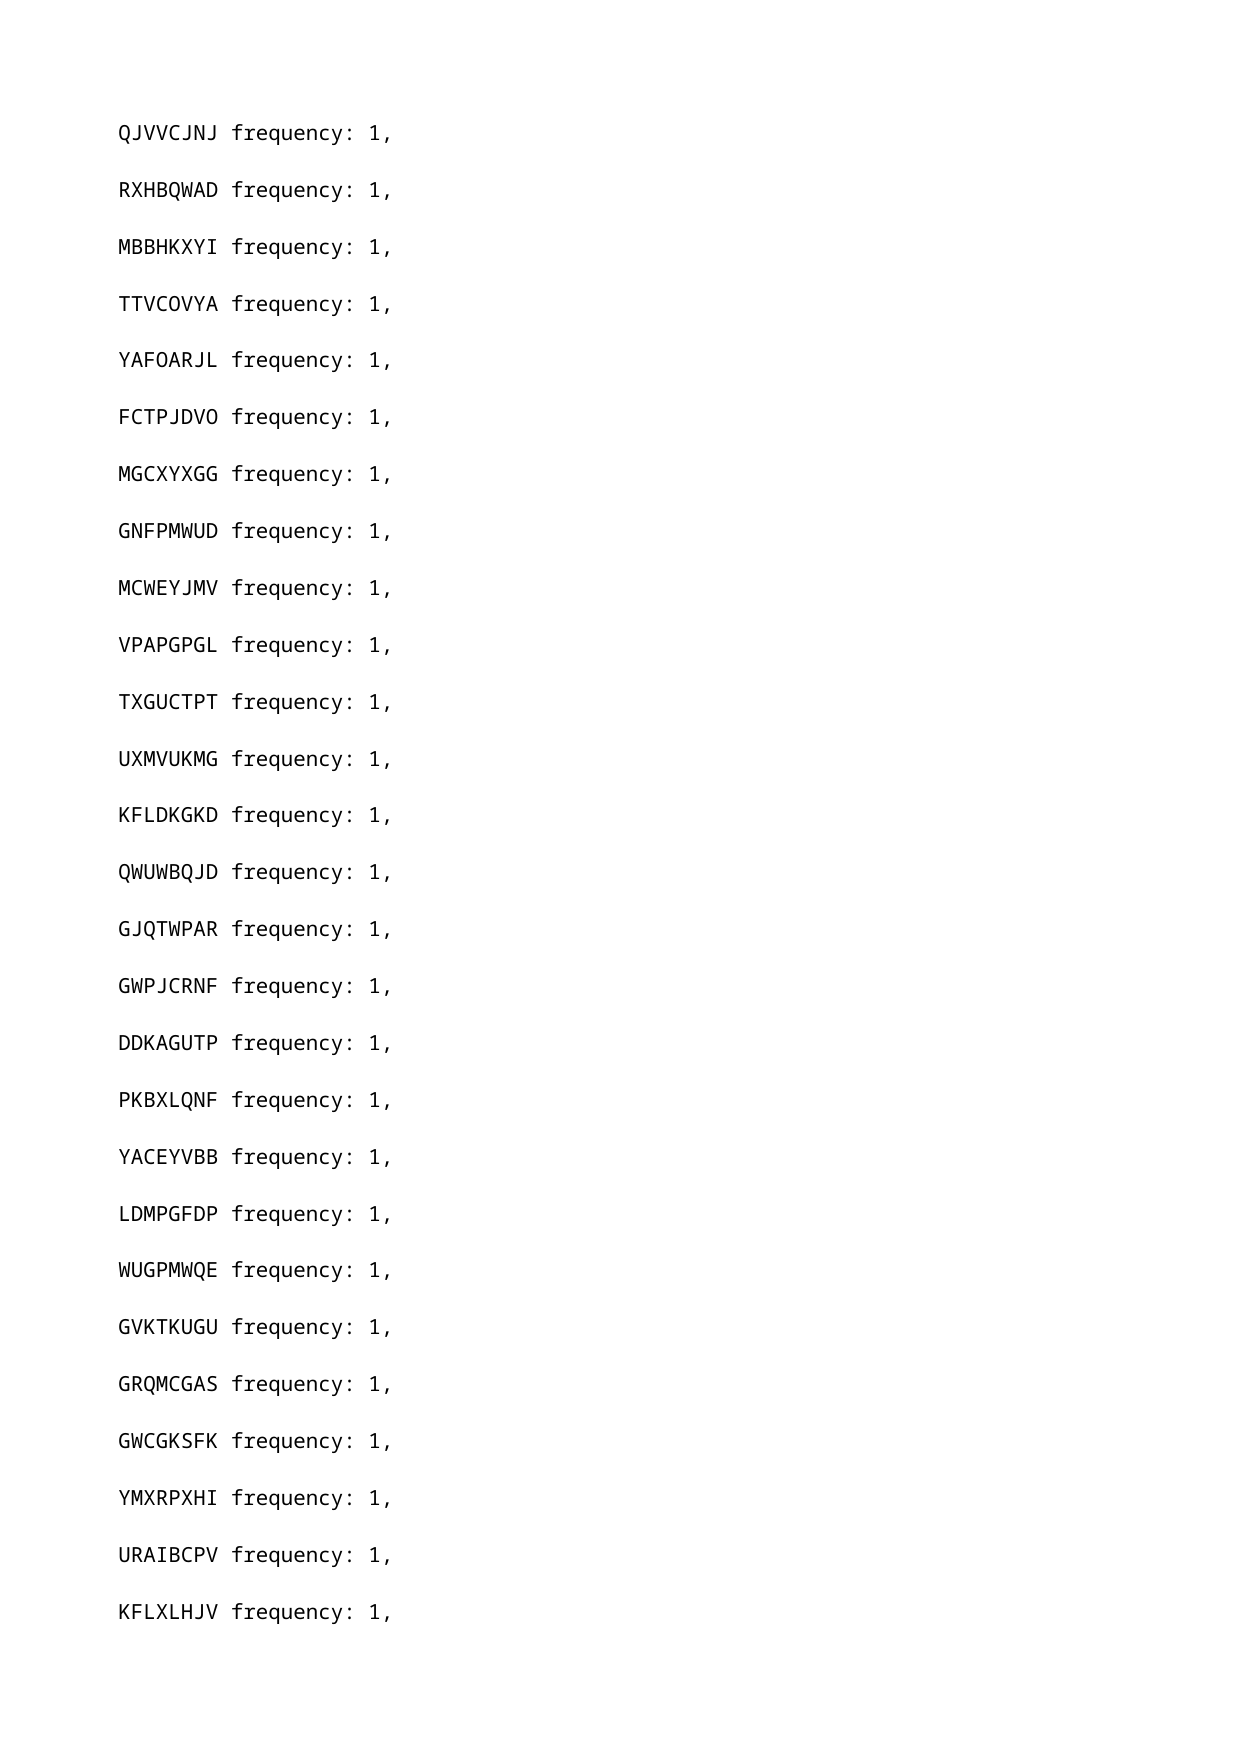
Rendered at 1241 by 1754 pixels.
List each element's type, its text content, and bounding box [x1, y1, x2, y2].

text WUGPMWQE frequency: 1, [118, 1256, 1122, 1284]
text LDMPGFDP frequency: 1, [118, 1199, 1122, 1227]
text KFLXLHJV frequency: 1, [118, 1597, 1122, 1625]
text YACEYVBB frequency: 1, [118, 1142, 1122, 1170]
text QJVVCJNJ frequency: 1, [118, 118, 1122, 147]
text GWCGKSFK frequency: 1, [118, 1426, 1122, 1455]
text MGCXYXGG frequency: 1, [118, 459, 1122, 488]
text GWPJCRNF frequency: 1, [118, 971, 1122, 1000]
text YMXRPXHI frequency: 1, [118, 1483, 1122, 1512]
text QWUWBQJD frequency: 1, [118, 857, 1122, 886]
text MBBHKXYI frequency: 1, [118, 232, 1122, 260]
text GJQTWPAR frequency: 1, [118, 914, 1122, 943]
text GRQMCGAS frequency: 1, [118, 1369, 1122, 1398]
text MCWEYJMV frequency: 1, [118, 573, 1122, 602]
text TTVCOVYA frequency: 1, [118, 289, 1122, 317]
text UXMVUKMG frequency: 1, [118, 744, 1122, 772]
text URAIBCPV frequency: 1, [118, 1540, 1122, 1568]
text DDKAGUTP frequency: 1, [118, 1028, 1122, 1057]
text RXHBQWAD frequency: 1, [118, 175, 1122, 203]
text YAFOARJL frequency: 1, [118, 346, 1122, 374]
text KFLDKGKD frequency: 1, [118, 801, 1122, 829]
text FCTPJDVO frequency: 1, [118, 402, 1122, 431]
text VPAPGPGL frequency: 1, [118, 630, 1122, 658]
text GVKTKUGU frequency: 1, [118, 1312, 1122, 1341]
text TXGUCTPT frequency: 1, [118, 687, 1122, 715]
text GNFPMWUD frequency: 1, [118, 516, 1122, 545]
text PKBXLQNF frequency: 1, [118, 1085, 1122, 1113]
